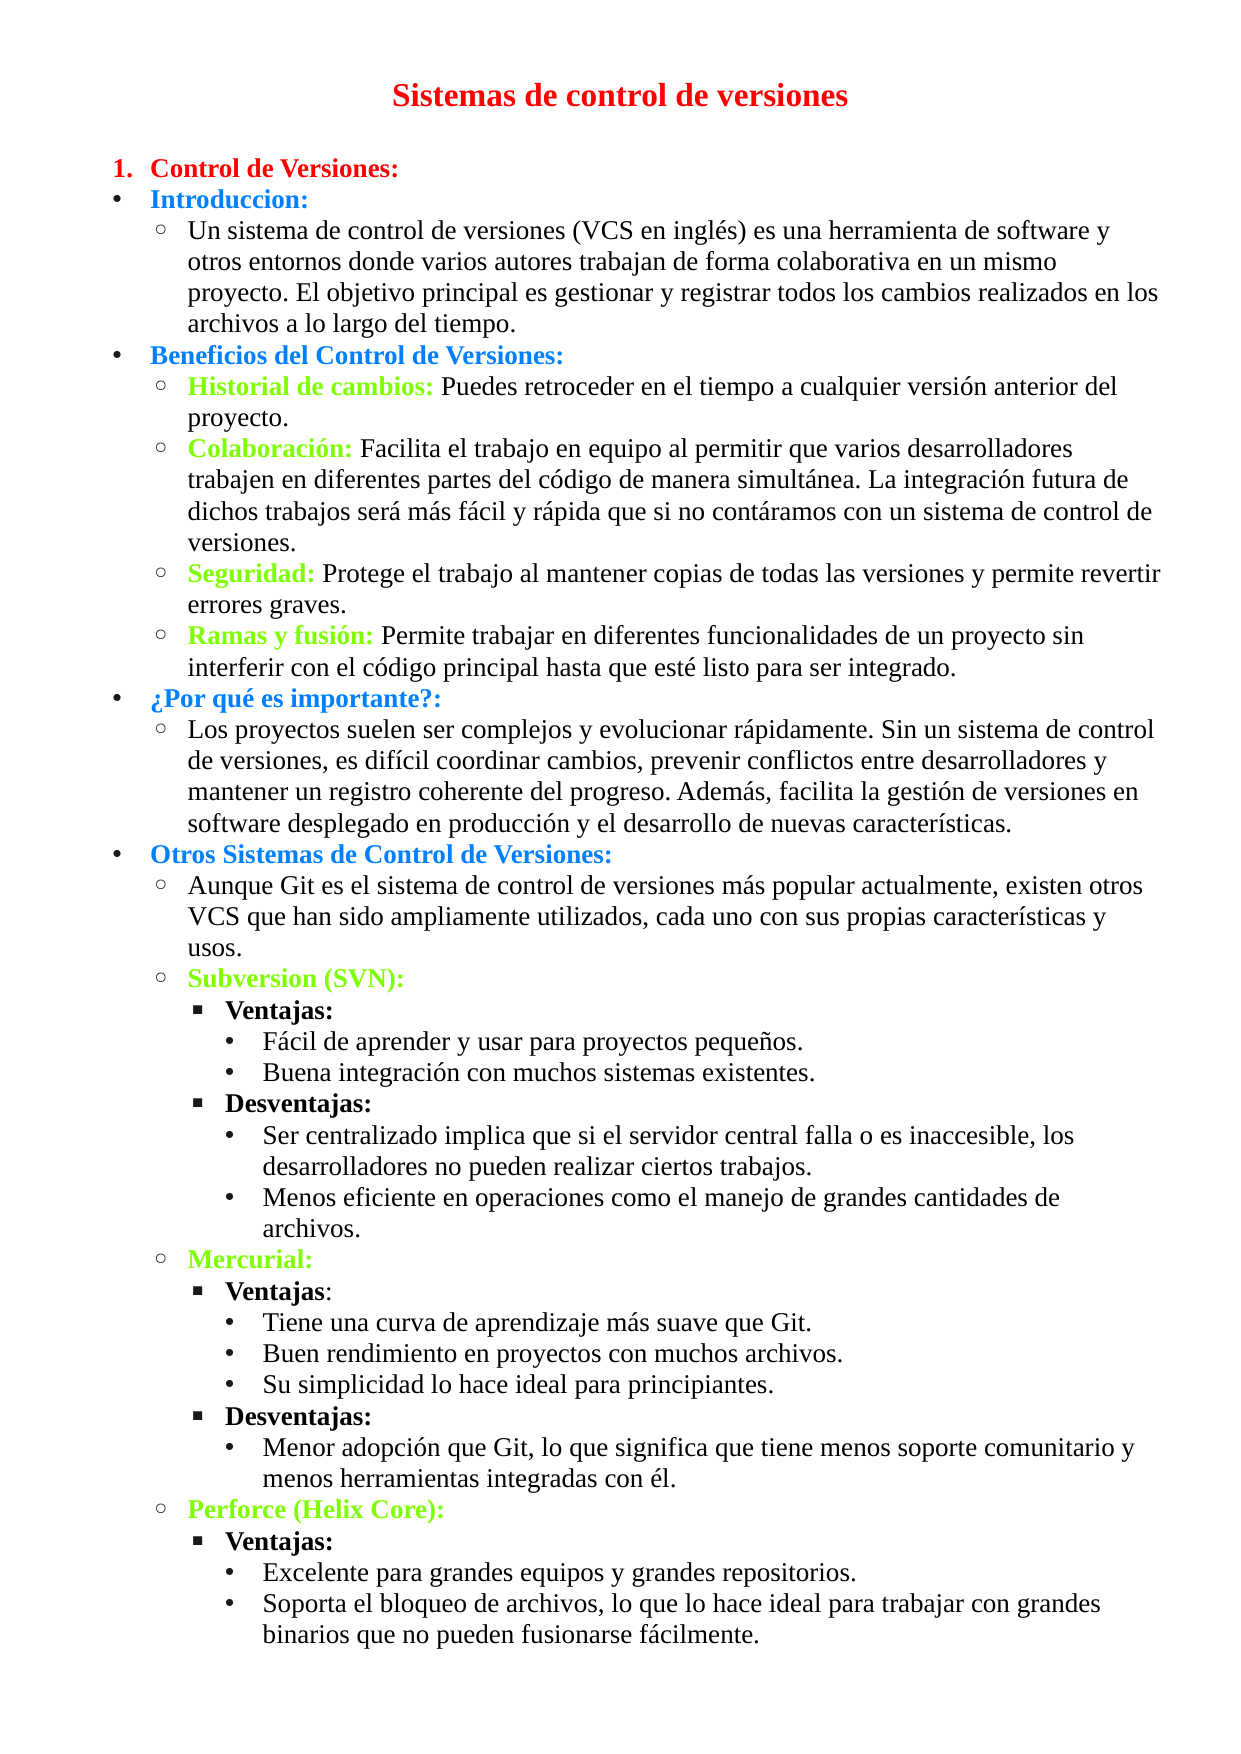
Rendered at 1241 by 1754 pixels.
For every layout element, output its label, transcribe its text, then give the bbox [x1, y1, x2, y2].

list Colaboración: Facilita el trabajo en equipo al permitir que varios desarrolladores trabajen en diferentes partes del código de manera simultánea. La integración futura de dichos trabajos será más fácil y rápida que si no contáramos con un sistema de control de versiones. [150, 432, 1165, 557]
text Sistemas de control de versiones [75, 75, 1165, 113]
list Ser centralizado implica que si el servidor central falla o es inaccesible, los desarrolladores no pueden realizar ciertos trabajos. [225, 1119, 1165, 1181]
list ¿Por qué es importante?: [112, 682, 1165, 713]
list Historial de cambios: Puedes retroceder en el tiempo a cualquier versión anterior del proyecto. [150, 370, 1165, 432]
list Perforce (Helix Core): [150, 1493, 1165, 1525]
list Mercurial: [150, 1244, 1165, 1275]
list Su simplicidad lo hace ideal para principiantes. [225, 1369, 1165, 1400]
list Soporta el bloqueo de archivos, lo que lo hace ideal para trabajar con grandes binarios que no pueden fusionarse fácilmente. [225, 1587, 1165, 1650]
list Aunque Git es el sistema de control de versiones más popular actualmente, existen otros VCS que han sido ampliamente utilizados, cada uno con sus propias características y usos. [150, 869, 1165, 963]
list Menos eficiente en operaciones como el manejo de grandes cantidades de archivos. [225, 1181, 1165, 1244]
list Un sistema de control de versiones (VCS en inglés) es una herramienta de software y otros entornos donde varios autores trabajan de forma colaborativa en un mismo proyecto. El objetivo principal es gestionar y registrar todos los cambios realizados en los archivos a lo largo del tiempo. [150, 214, 1165, 339]
list Subversion (SVN): [150, 963, 1165, 994]
list Desventajas: [187, 1400, 1165, 1431]
list Otros Sistemas de Control de Versiones: [112, 838, 1165, 869]
list Ventajas: [187, 994, 1165, 1025]
list Ramas y fusión: Permite trabajar en diferentes funcionalidades de un proyecto sin interferir con el código principal hasta que esté listo para ser integrado. [150, 619, 1165, 682]
list Excelente para grandes equipos y grandes repositorios. [225, 1556, 1165, 1587]
list Introduccion: [112, 183, 1165, 214]
list Seguridad: Protege el trabajo al mantener copias de todas las versiones y permite revertir errores graves. [150, 557, 1165, 619]
list Los proyectos suelen ser complejos y evolucionar rápidamente. Sin un sistema de control de versiones, es difícil coordinar cambios, prevenir conflictos entre desarrolladores y mantener un registro coherente del progreso. Además, facilita la gestión de versiones en software desplegado en producción y el desarrollo de nuevas características. [150, 713, 1165, 838]
list Fácil de aprender y usar para proyectos pequeños. [225, 1025, 1165, 1056]
list Tiene una curva de aprendizaje más suave que Git. [225, 1306, 1165, 1337]
list Buen rendimiento en proyectos con muchos archivos. [225, 1337, 1165, 1369]
list Desventajas: [187, 1088, 1165, 1119]
list Menor adopción que Git, lo que significa que tiene menos soporte comunitario y menos herramientas integradas con él. [225, 1431, 1165, 1493]
list Control de Versiones: [112, 152, 1165, 183]
list Beneficios del Control de Versiones: [112, 339, 1165, 370]
list Ventajas: [187, 1275, 1165, 1306]
list Ventajas: [187, 1525, 1165, 1556]
list Buena integración con muchos sistemas existentes. [225, 1056, 1165, 1088]
